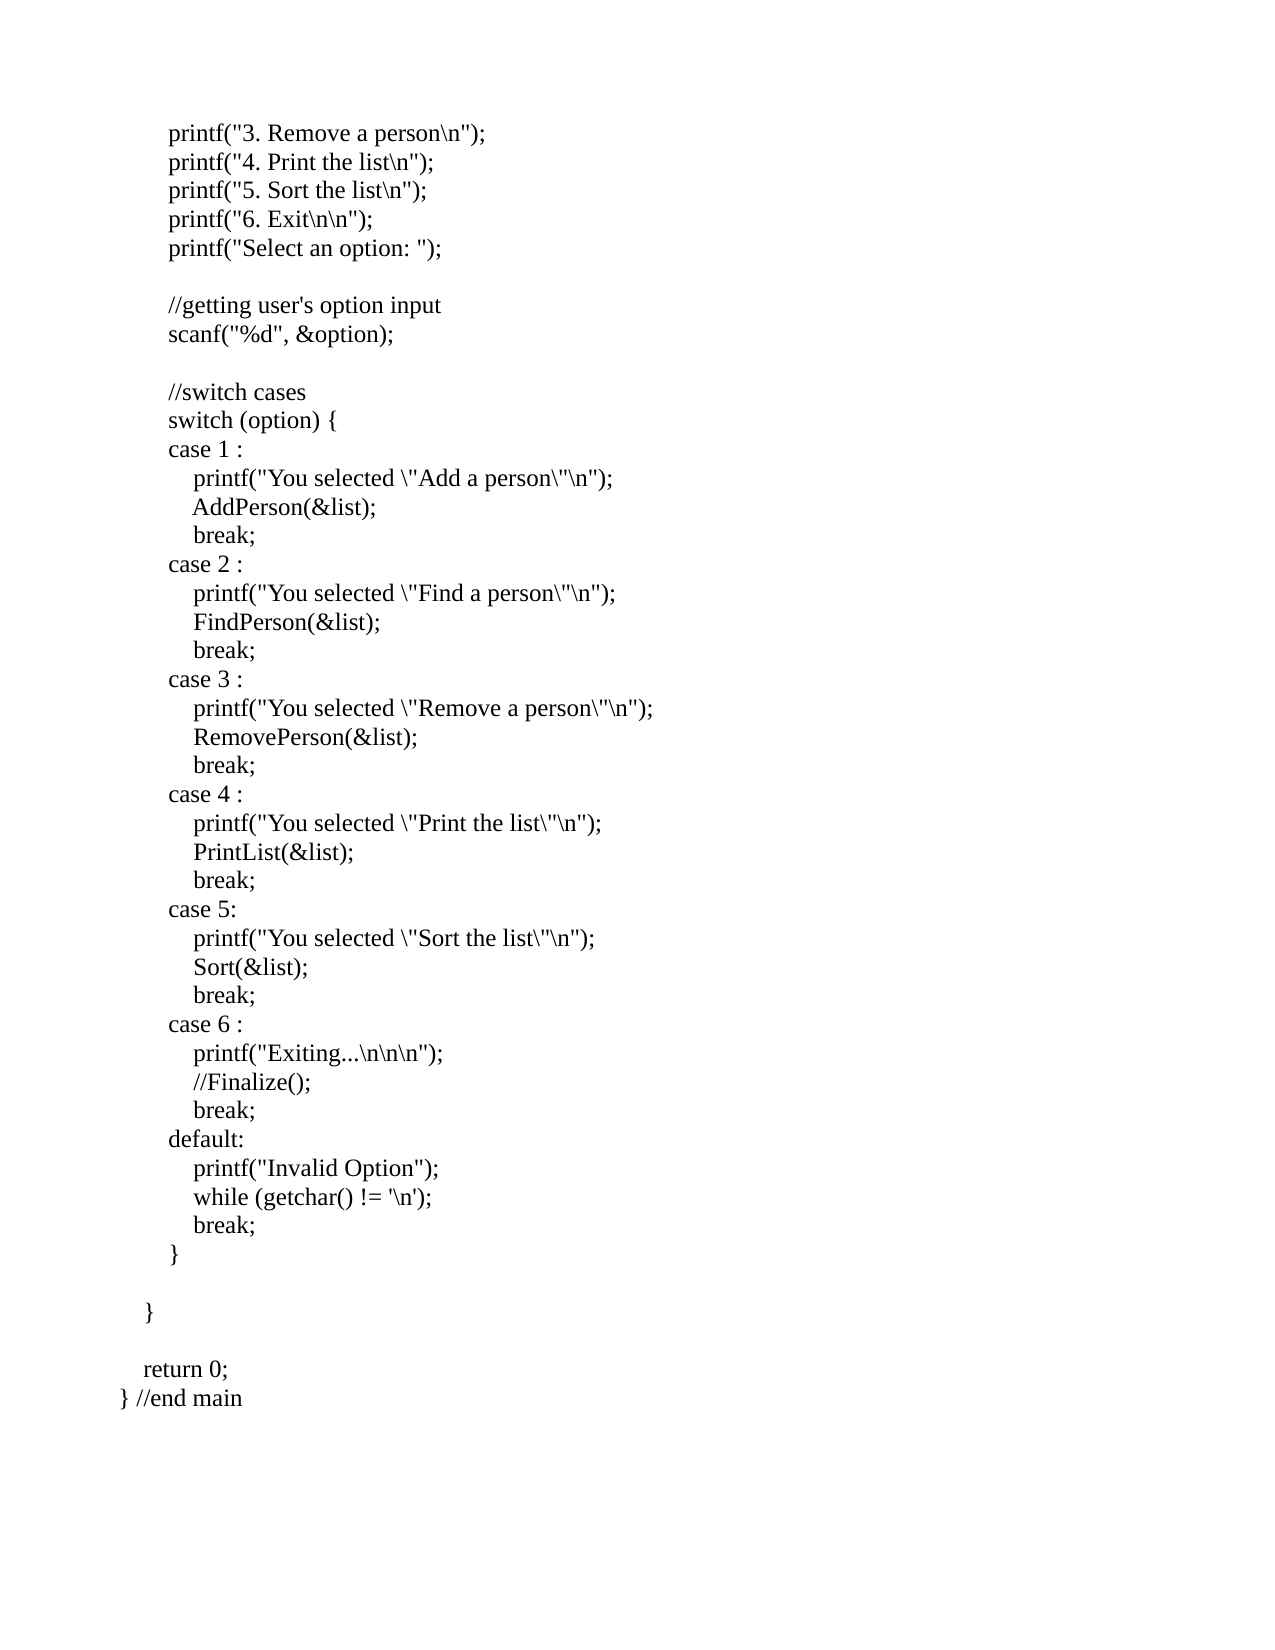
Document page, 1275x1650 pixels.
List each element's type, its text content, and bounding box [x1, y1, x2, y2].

text while (getchar() != '\n'); [118, 1182, 1157, 1211]
text case 2 : [118, 549, 1157, 578]
text //getting user's option input [118, 291, 1157, 319]
text //Finalize(); [118, 1067, 1157, 1096]
text case 5: [118, 894, 1157, 923]
text printf("You selected \"Print the list\"\n"); [118, 808, 1157, 837]
text case 3 : [118, 664, 1157, 693]
text } [118, 1297, 1157, 1326]
text printf("4. Print the list\n"); [118, 147, 1157, 176]
text scanf("%d", &option); [118, 319, 1157, 348]
text printf("You selected \"Remove a person\"\n"); [118, 693, 1157, 722]
text switch (option) { [118, 406, 1157, 434]
text PrintList(&list); [118, 837, 1157, 866]
text break; [118, 1211, 1157, 1239]
text printf("You selected \"Add a person\"\n"); [118, 463, 1157, 492]
text break; [118, 521, 1157, 549]
text FindPerson(&list); [118, 607, 1157, 636]
text break; [118, 866, 1157, 894]
text //switch cases [118, 377, 1157, 406]
text printf("You selected \"Find a person\"\n"); [118, 578, 1157, 607]
text printf("6. Exit\n\n"); [118, 204, 1157, 233]
text printf("You selected \"Sort the list\"\n"); [118, 923, 1157, 952]
text Sort(&list); [118, 952, 1157, 981]
text RemovePerson(&list); [118, 722, 1157, 751]
text case 6 : [118, 1009, 1157, 1038]
text return 0; [118, 1354, 1157, 1383]
text break; [118, 636, 1157, 664]
text break; [118, 1096, 1157, 1124]
text printf("5. Sort the list\n"); [118, 176, 1157, 204]
text printf("3. Remove a person\n"); [118, 118, 1157, 147]
text break; [118, 981, 1157, 1009]
text AddPerson(&list); [118, 492, 1157, 521]
text } //end main [118, 1383, 1157, 1412]
text case 4 : [118, 779, 1157, 808]
text case 1 : [118, 434, 1157, 463]
text printf("Invalid Option"); [118, 1153, 1157, 1182]
text printf("Select an option: "); [118, 233, 1157, 262]
text break; [118, 751, 1157, 779]
text } [118, 1239, 1157, 1268]
text default: [118, 1124, 1157, 1153]
text printf("Exiting...\n\n\n"); [118, 1038, 1157, 1067]
